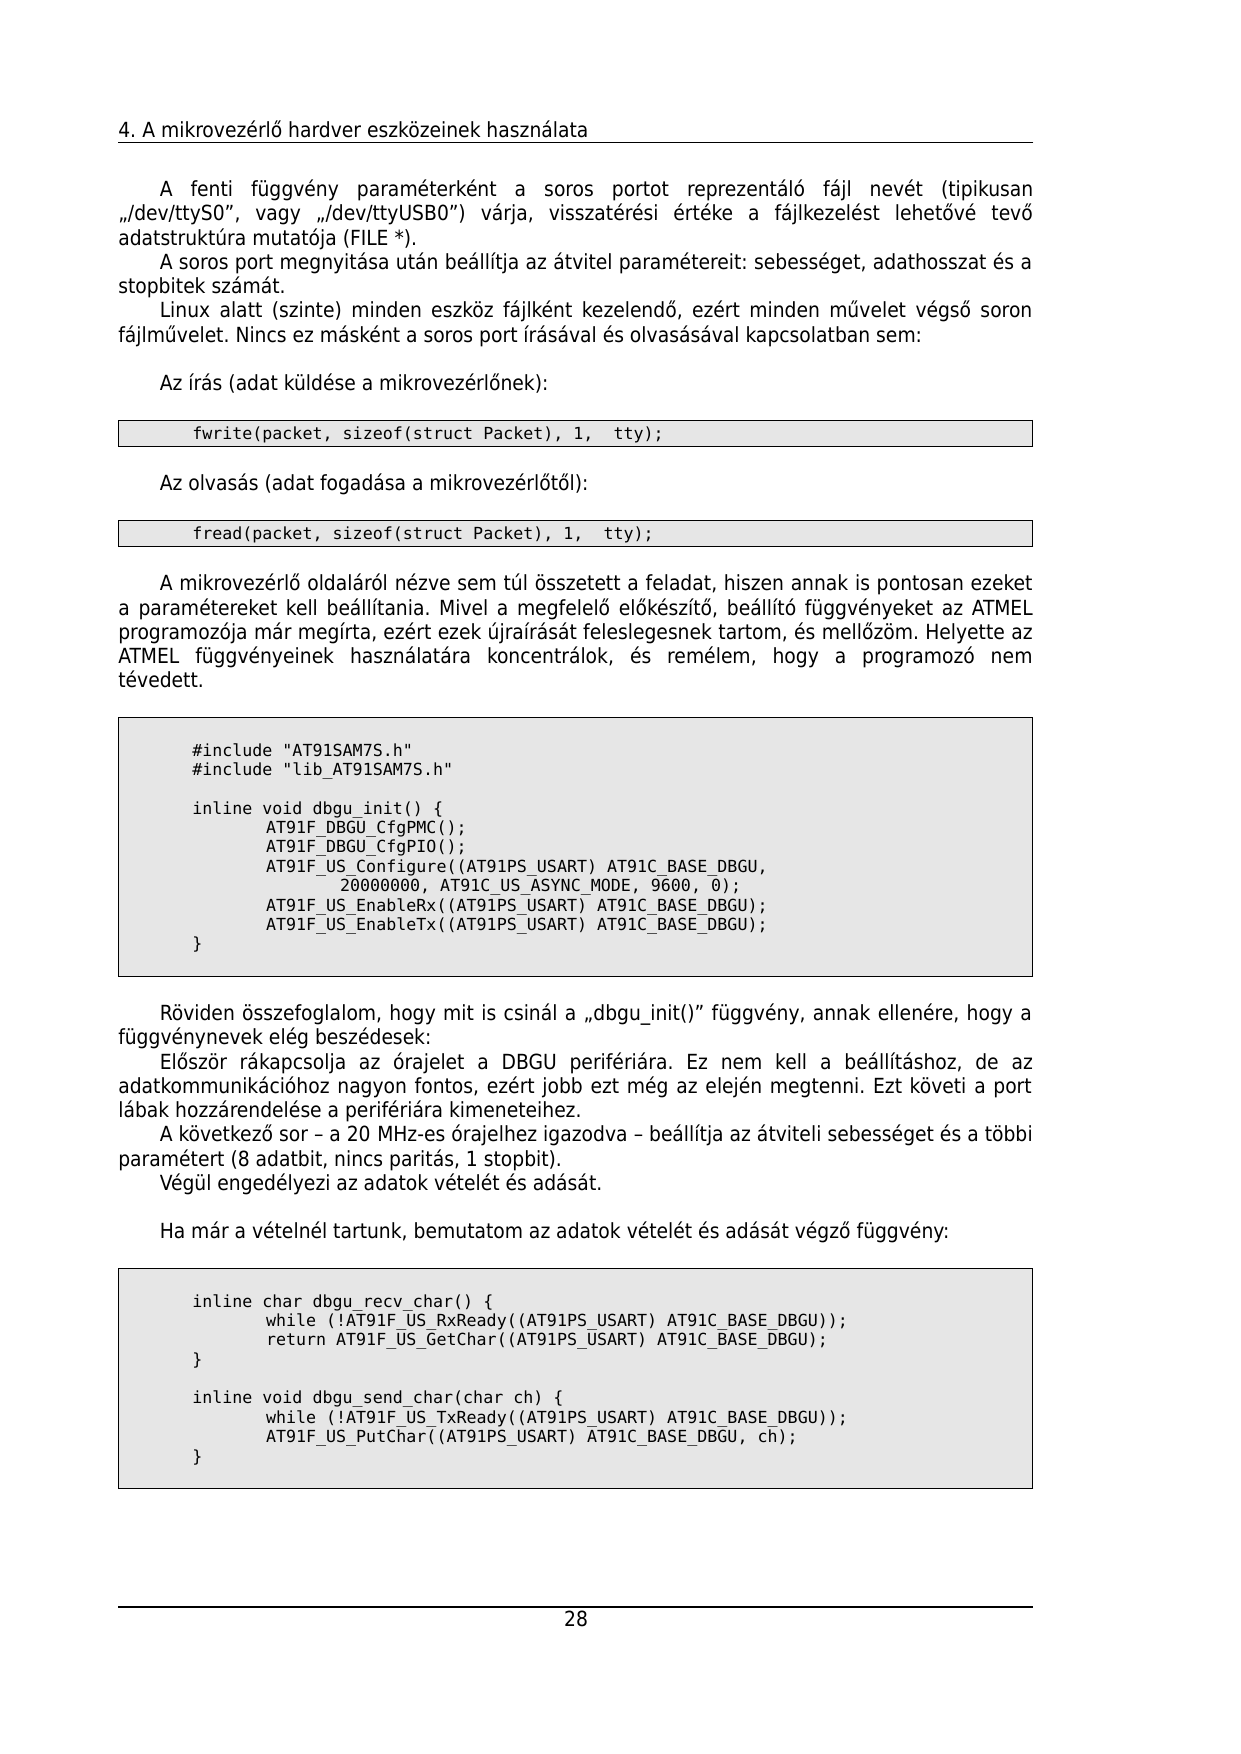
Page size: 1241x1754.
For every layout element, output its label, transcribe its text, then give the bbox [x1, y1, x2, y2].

text Először rákapcsolja az órajelet a DBGU perifériára. Ez nem kell a beállításhoz, de az adatkommunikációhoz nagyon fontos, ezért jobb ezt még az elején megtenni. Ezt követi a port lábak hozzárendelése a perifériára kimeneteihez. [118, 1050, 1033, 1122]
text fread(packet, sizeof(struct Packet), 1, tty); [119, 521, 1032, 546]
text Végül engedélyezi az adatok vételét és adását. [118, 1171, 1033, 1195]
text } [119, 1442, 1032, 1462]
text Az írás (adat küldése a mikrovezérlőnek): [118, 371, 1033, 396]
text Linux alatt (szinte) minden eszköz fájlként kezelendő, ezért minden művelet végső soron fájlművelet. Nincs ez másként a soros port írásával és olvasásával kapcsolatban sem: [118, 298, 1033, 347]
text fwrite(packet, sizeof(struct Packet), 1, tty); [119, 421, 1032, 446]
text AT91F_DBGU_CfgPMC(); [119, 814, 1032, 833]
text inline char dbgu_recv_char() { [119, 1287, 1032, 1307]
text A következő sor – a 20 MHz-es órajelhez igazodva – beállítja az átviteli sebességet és a többi paramétert (8 adatbit, nincs paritás, 1 stopbit). [118, 1122, 1033, 1171]
text } [119, 930, 1032, 949]
text Röviden összefoglalom, hogy mit is csinál a „dbgu_init()” függvény, annak ellenére, hogy a függvénynevek elég beszédesek: [118, 1001, 1033, 1050]
text Ha már a vételnél tartunk, bemutatom az adatok vételét és adását végző függvény: [118, 1219, 1033, 1244]
text 20000000, AT91C_US_ASYNC_MODE, 9600, 0); [119, 872, 1032, 891]
text inline void dbgu_send_char(char ch) { [119, 1384, 1032, 1404]
text A soros port megnyitása után beállítja az átvitel paramétereit: sebességet, adathosszat és a stopbitek számát. [118, 250, 1033, 298]
text while (!AT91F_US_TxReady((AT91PS_USART) AT91C_BASE_DBGU)); [119, 1404, 1032, 1423]
text #include "lib_AT91SAM7S.h" [119, 756, 1032, 775]
text #include "AT91SAM7S.h" [119, 736, 1032, 756]
text A fenti függvény paraméterként a soros portot reprezentáló fájl nevét (tipikusan „/dev/ttyS0”, vagy „/dev/ttyUSB0”) várja, visszatérési értéke a fájlkezelést lehetővé tevő adatstruktúra mutatója (FILE *). [118, 177, 1033, 250]
text while (!AT91F_US_RxReady((AT91PS_USART) AT91C_BASE_DBGU)); [119, 1307, 1032, 1326]
text inline void dbgu_init() { [119, 794, 1032, 814]
text AT91F_US_PutChar((AT91PS_USART) AT91C_BASE_DBGU, ch); [119, 1423, 1032, 1442]
text AT91F_US_EnableRx((AT91PS_USART) AT91C_BASE_DBGU); [119, 891, 1032, 911]
text AT91F_US_EnableTx((AT91PS_USART) AT91C_BASE_DBGU); [119, 911, 1032, 930]
text } [119, 1346, 1032, 1365]
text Az olvasás (adat fogadása a mikrovezérlőtől): [118, 471, 1033, 496]
text AT91F_US_Configure((AT91PS_USART) AT91C_BASE_DBGU, [119, 853, 1032, 872]
text return AT91F_US_GetChar((AT91PS_USART) AT91C_BASE_DBGU); [119, 1326, 1032, 1346]
text A mikrovezérlő oldaláról nézve sem túl összetett a feladat, hiszen annak is pontosan ezeket a paramétereket kell beállítania. Mivel a megfelelő előkészítő, beállító függvényeket az ATMEL programozója már megírta, ezért ezek újraírását feleslegesnek tartom, és mellőzöm. Helyette az ATMEL függvényeinek használatára koncentrálok, és remélem, hogy a programozó nem tévedett. [118, 571, 1033, 693]
text AT91F_DBGU_CfgPIO(); [119, 833, 1032, 853]
